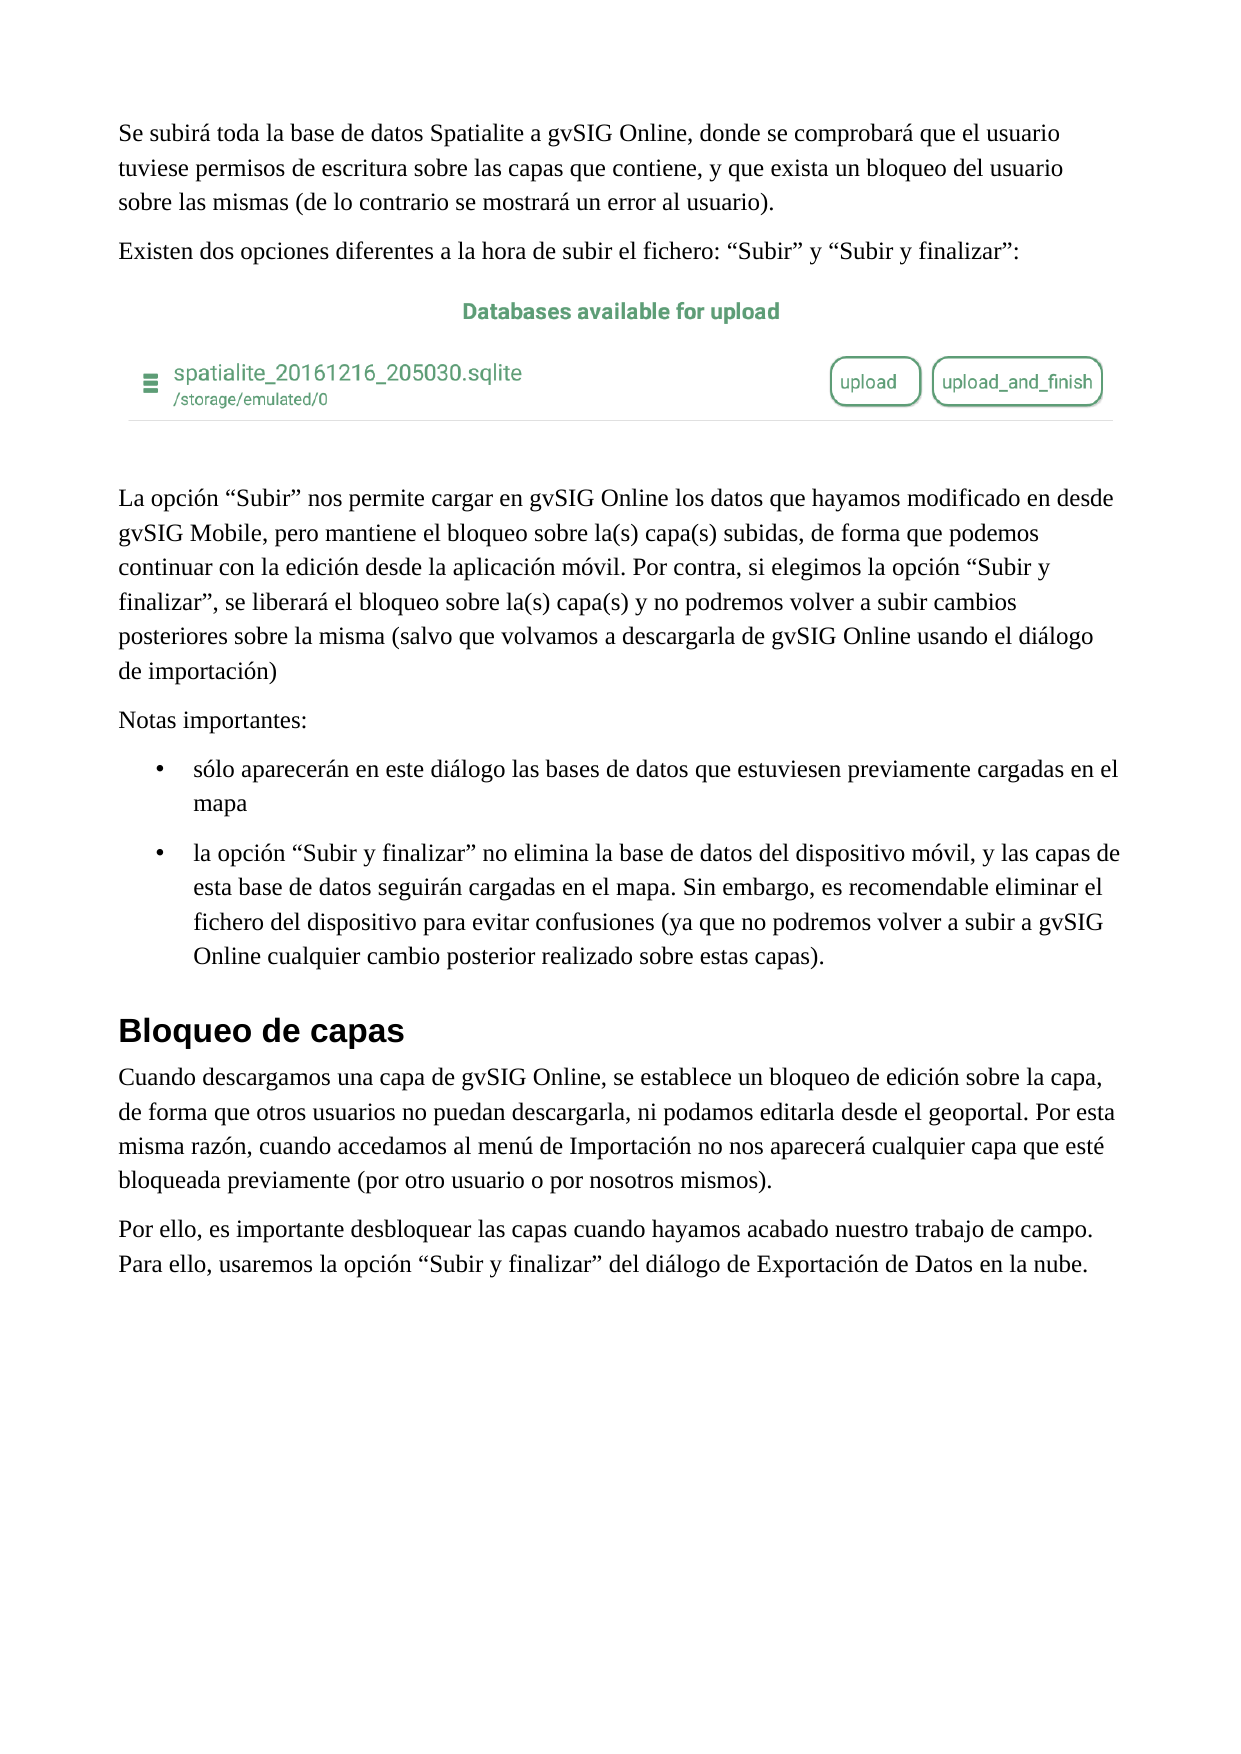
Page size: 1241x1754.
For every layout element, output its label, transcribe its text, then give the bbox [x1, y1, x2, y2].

picture [118, 285, 1123, 429]
text Cuando descargamos una capa de gvSIG Online, se establece un bloqueo de edición sobre la capa, de forma que otros usuarios no puedan descargarla, ni podamos editarla desde el geoportal. Por esta misma razón, cuando accedamos al menú de Importación no nos aparecerá cualquier capa que esté bloqueada previamente (por otro usuario o por nosotros mismos). [118, 1062, 1122, 1194]
text Notas importantes: [118, 705, 1122, 734]
text La opción “Subir” nos permite cargar en gvSIG Online los datos que hayamos modificado en desde gvSIG Mobile, pero mantiene el bloqueo sobre la(s) capa(s) subidas, de forma que podemos continuar con la edición desde la aplicación móvil. Por contra, si elegimos la opción “Subir y finalizar”, se liberará el bloqueo sobre la(s) capa(s) y no podremos volver a subir cambios posteriores sobre la misma (salvo que volvamos a descargarla de gvSIG Online usando el diálogo de importación) [118, 483, 1122, 685]
list sólo aparecerán en este diálogo las bases de datos que estuviesen previamente cargadas en el mapa [156, 754, 1122, 817]
text Por ello, es importante desbloquear las capas cuando hayamos acabado nuestro trabajo de campo. Para ello, usaremos la opción “Subir y finalizar” del diálogo de Exportación de Datos en la nube. [118, 1214, 1122, 1278]
text Existen dos opciones diferentes a la hora de subir el fichero: “Subir” y “Subir y finalizar”: [118, 236, 1122, 265]
list la opción “Subir y finalizar” no elimina la base de datos del dispositivo móvil, y las capas de esta base de datos seguirán cargadas en el mapa. Sin embargo, es recomendable eliminar el fichero del dispositivo para evitar confusiones (ya que no podremos volver a subir a gvSIG Online cualquier cambio posterior realizado sobre estas capas). [156, 838, 1122, 970]
text Se subirá toda la base de datos Spatialite a gvSIG Online, donde se comprobará que el usuario tuviese permisos de escritura sobre las capas que contiene, y que exista un bloqueo del usuario sobre las mismas (de lo contrario se mostrará un error al usuario). [118, 118, 1122, 216]
subtitle Bloqueo de capas [118, 1011, 1122, 1049]
